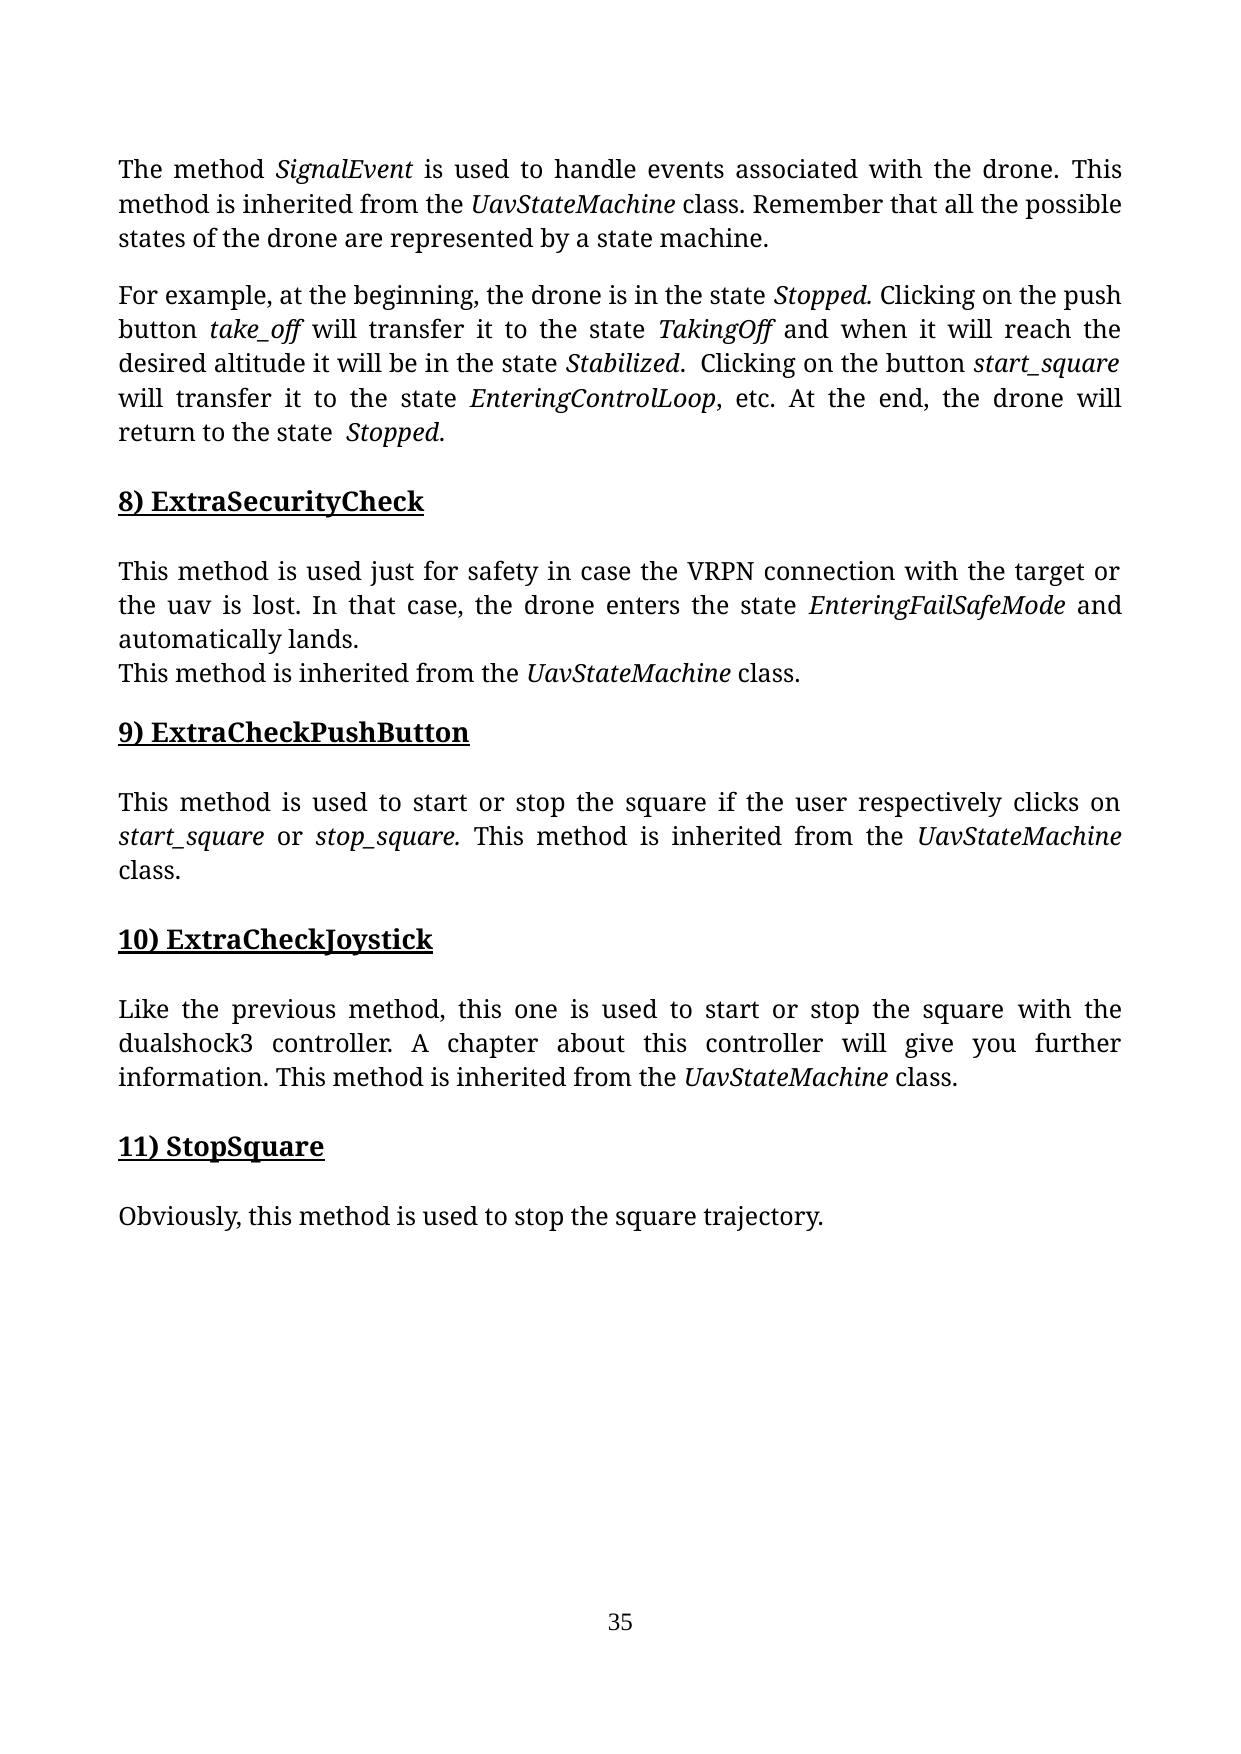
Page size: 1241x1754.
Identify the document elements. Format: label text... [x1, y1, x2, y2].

text Obviously, this method is used to stop the square trajectory. [118, 1198, 1122, 1233]
text 8) ExtraSecurityCheck [118, 482, 1122, 519]
text This method is used to start or stop the square if the user respectively clicks on start_square or stop_square. This method is inherited from the UavStateMachine class. [118, 784, 1122, 886]
text The method SignalEvent is used to handle events associated with the drone. This method is inherited from the UavStateMachine class. Remember that all the possible states of the drone are represented by a state machine. [118, 152, 1122, 254]
text 10) ExtraCheckJoystick [118, 920, 1122, 957]
text For example, at the beginning, the drone is in the state Stopped. Clicking on the push button take_off will transfer it to the state TakingOff and when it will reach the desired altitude it will be in the state Stabilized. Clicking on the button start_square will transfer it to the state EnteringControlLoop, etc. At the end, the drone will return to the state Stopped. [118, 278, 1122, 448]
text This method is used just for safety in case the VRPN connection with the target or the uav is lost. In that case, the drone enters the state EnteringFailSafeMode and automatically lands. [118, 553, 1122, 656]
text 9) ExtraCheckPushButton [118, 713, 1122, 750]
text Like the previous method, this one is used to start or stop the square with the dualshock3 controller. A chapter about this controller will give you further information. This method is inherited from the UavStateMachine class. [118, 991, 1122, 1093]
text This method is inherited from the UavStateMachine class. [118, 656, 1122, 689]
text 11) StopSquare [118, 1128, 1122, 1164]
